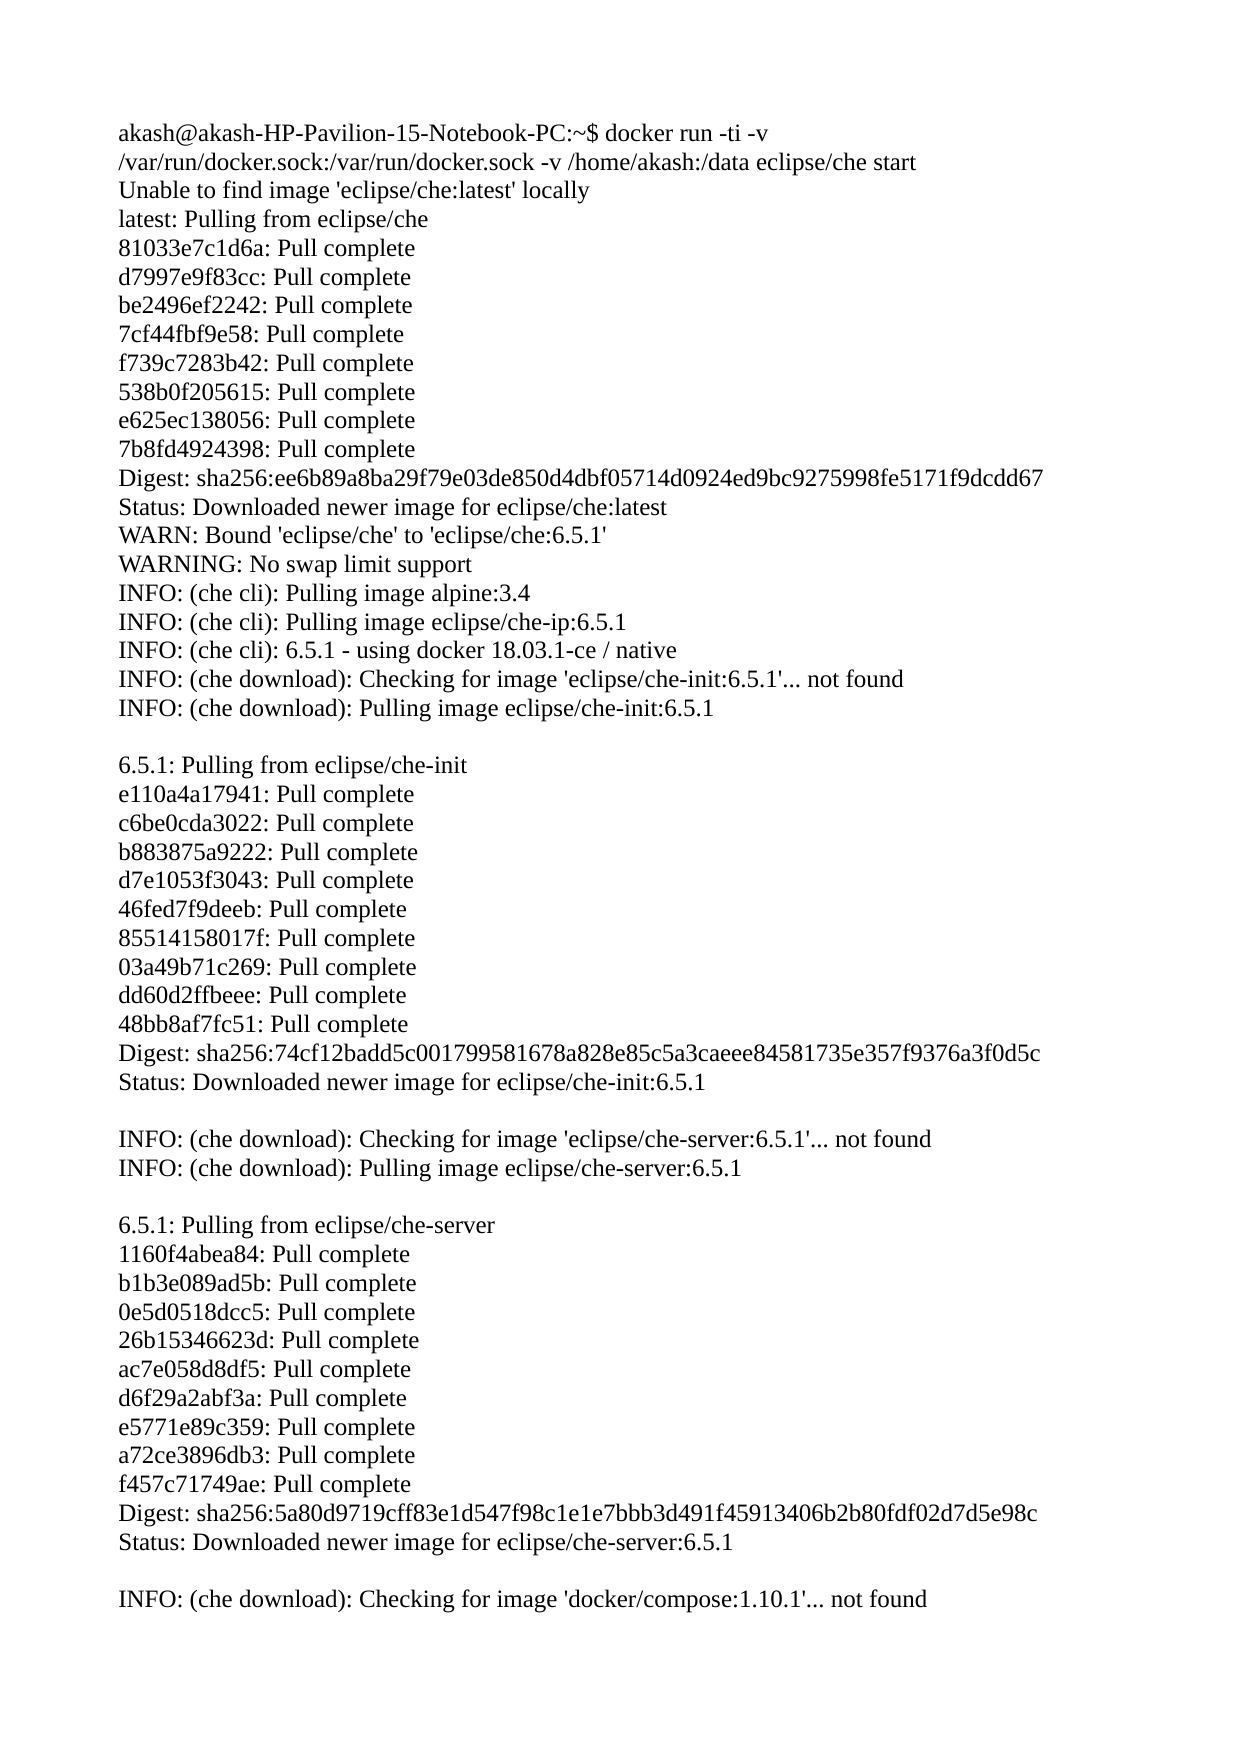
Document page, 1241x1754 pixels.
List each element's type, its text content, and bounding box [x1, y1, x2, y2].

text INFO: (che download): Pulling image eclipse/che-init:6.5.1 [118, 693, 1122, 722]
text 03a49b71c269: Pull complete [118, 952, 1122, 981]
text INFO: (che cli): Pulling image eclipse/che-ip:6.5.1 [118, 607, 1122, 636]
text 538b0f205615: Pull complete [118, 377, 1122, 406]
text f457c71749ae: Pull complete [118, 1469, 1122, 1498]
text INFO: (che download): Pulling image eclipse/che-server:6.5.1 [118, 1153, 1122, 1182]
text 26b15346623d: Pull complete [118, 1326, 1122, 1354]
text WARNING: No swap limit support [118, 549, 1122, 578]
text dd60d2ffbeee: Pull complete [118, 981, 1122, 1009]
text c6be0cda3022: Pull complete [118, 808, 1122, 837]
text ac7e058d8df5: Pull complete [118, 1354, 1122, 1383]
text 6.5.1: Pulling from eclipse/che-init [118, 751, 1122, 779]
text INFO: (che download): Checking for image 'eclipse/che-init:6.5.1'... not found [118, 664, 1122, 693]
text 48bb8af7fc51: Pull complete [118, 1009, 1122, 1038]
text d6f29a2abf3a: Pull complete [118, 1383, 1122, 1412]
text 7b8fd4924398: Pull complete [118, 434, 1122, 463]
text Status: Downloaded newer image for eclipse/che:latest [118, 492, 1122, 521]
text Digest: sha256:5a80d9719cff83e1d547f98c1e1e7bbb3d491f45913406b2b80fdf02d7d5e98c [118, 1498, 1122, 1527]
text Unable to find image 'eclipse/che:latest' locally [118, 176, 1122, 204]
text INFO: (che cli): 6.5.1 - using docker 18.03.1-ce / native [118, 636, 1122, 664]
text b883875a9222: Pull complete [118, 837, 1122, 866]
text 46fed7f9deeb: Pull complete [118, 894, 1122, 923]
text 7cf44fbf9e58: Pull complete [118, 319, 1122, 348]
text Status: Downloaded newer image for eclipse/che-server:6.5.1 [118, 1527, 1122, 1556]
text Digest: sha256:ee6b89a8ba29f79e03de850d4dbf05714d0924ed9bc9275998fe5171f9dcdd67 [118, 463, 1122, 492]
text INFO: (che cli): Pulling image alpine:3.4 [118, 578, 1122, 607]
text b1b3e089ad5b: Pull complete [118, 1268, 1122, 1297]
text 81033e7c1d6a: Pull complete [118, 233, 1122, 262]
text Status: Downloaded newer image for eclipse/che-init:6.5.1 [118, 1067, 1122, 1096]
text e625ec138056: Pull complete [118, 406, 1122, 434]
text e110a4a17941: Pull complete [118, 779, 1122, 808]
text 0e5d0518dcc5: Pull complete [118, 1297, 1122, 1326]
text Digest: sha256:74cf12badd5c001799581678a828e85c5a3caeee84581735e357f9376a3f0d5c [118, 1038, 1122, 1067]
text 85514158017f: Pull complete [118, 923, 1122, 952]
text be2496ef2242: Pull complete [118, 291, 1122, 319]
text d7e1053f3043: Pull complete [118, 866, 1122, 894]
text akash@akash-HP-Pavilion-15-Notebook-PC:~$ docker run -ti -v /var/run/docker.sock:/var/run/docker.sock -v /home/akash:/data eclipse/che start [118, 118, 1122, 176]
text latest: Pulling from eclipse/che [118, 204, 1122, 233]
text 1160f4abea84: Pull complete [118, 1239, 1122, 1268]
text INFO: (che download): Checking for image 'docker/compose:1.10.1'... not found [118, 1584, 1122, 1613]
text a72ce3896db3: Pull complete [118, 1441, 1122, 1469]
text f739c7283b42: Pull complete [118, 348, 1122, 377]
text d7997e9f83cc: Pull complete [118, 262, 1122, 291]
text 6.5.1: Pulling from eclipse/che-server [118, 1211, 1122, 1239]
text e5771e89c359: Pull complete [118, 1412, 1122, 1441]
text INFO: (che download): Checking for image 'eclipse/che-server:6.5.1'... not found [118, 1124, 1122, 1153]
text WARN: Bound 'eclipse/che' to 'eclipse/che:6.5.1' [118, 521, 1122, 549]
